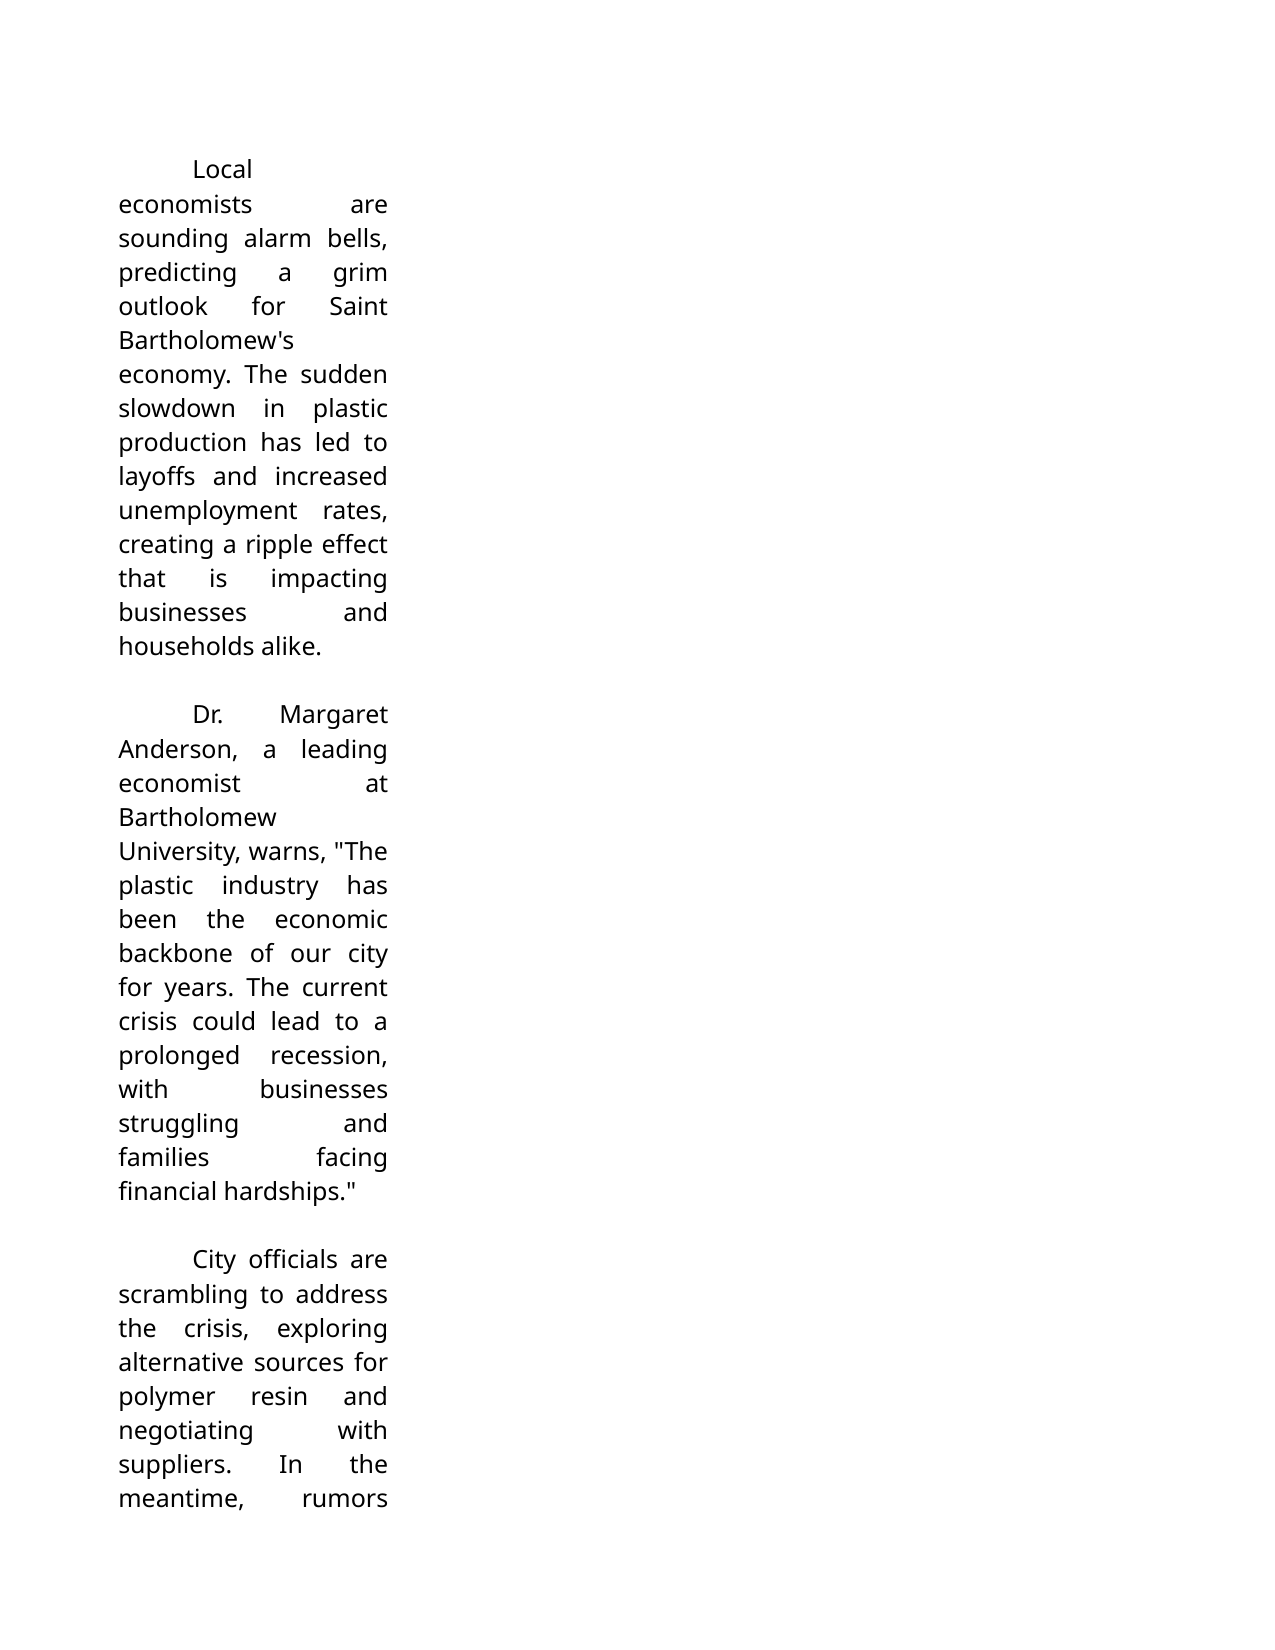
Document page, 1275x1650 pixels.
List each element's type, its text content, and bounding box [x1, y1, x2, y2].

text City officials are scrambling to address the crisis, exploring alternative sources for polymer resin and negotiating with suppliers. In the meantime, rumors [118, 1242, 388, 1515]
text Local economists are sounding alarm bells, predicting a grim outlook for Saint Bartholomew's economy. The sudden slowdown in plastic production has led to layoffs and increased unemployment rates, creating a ripple effect that is impacting businesses and households alike. [118, 152, 388, 663]
text Dr. Margaret Anderson, a leading economist at Bartholomew University, warns, "The plastic industry has been the economic backbone of our city for years. The current crisis could lead to a prolonged recession, with businesses struggling and families facing financial hardships." [118, 697, 388, 1208]
